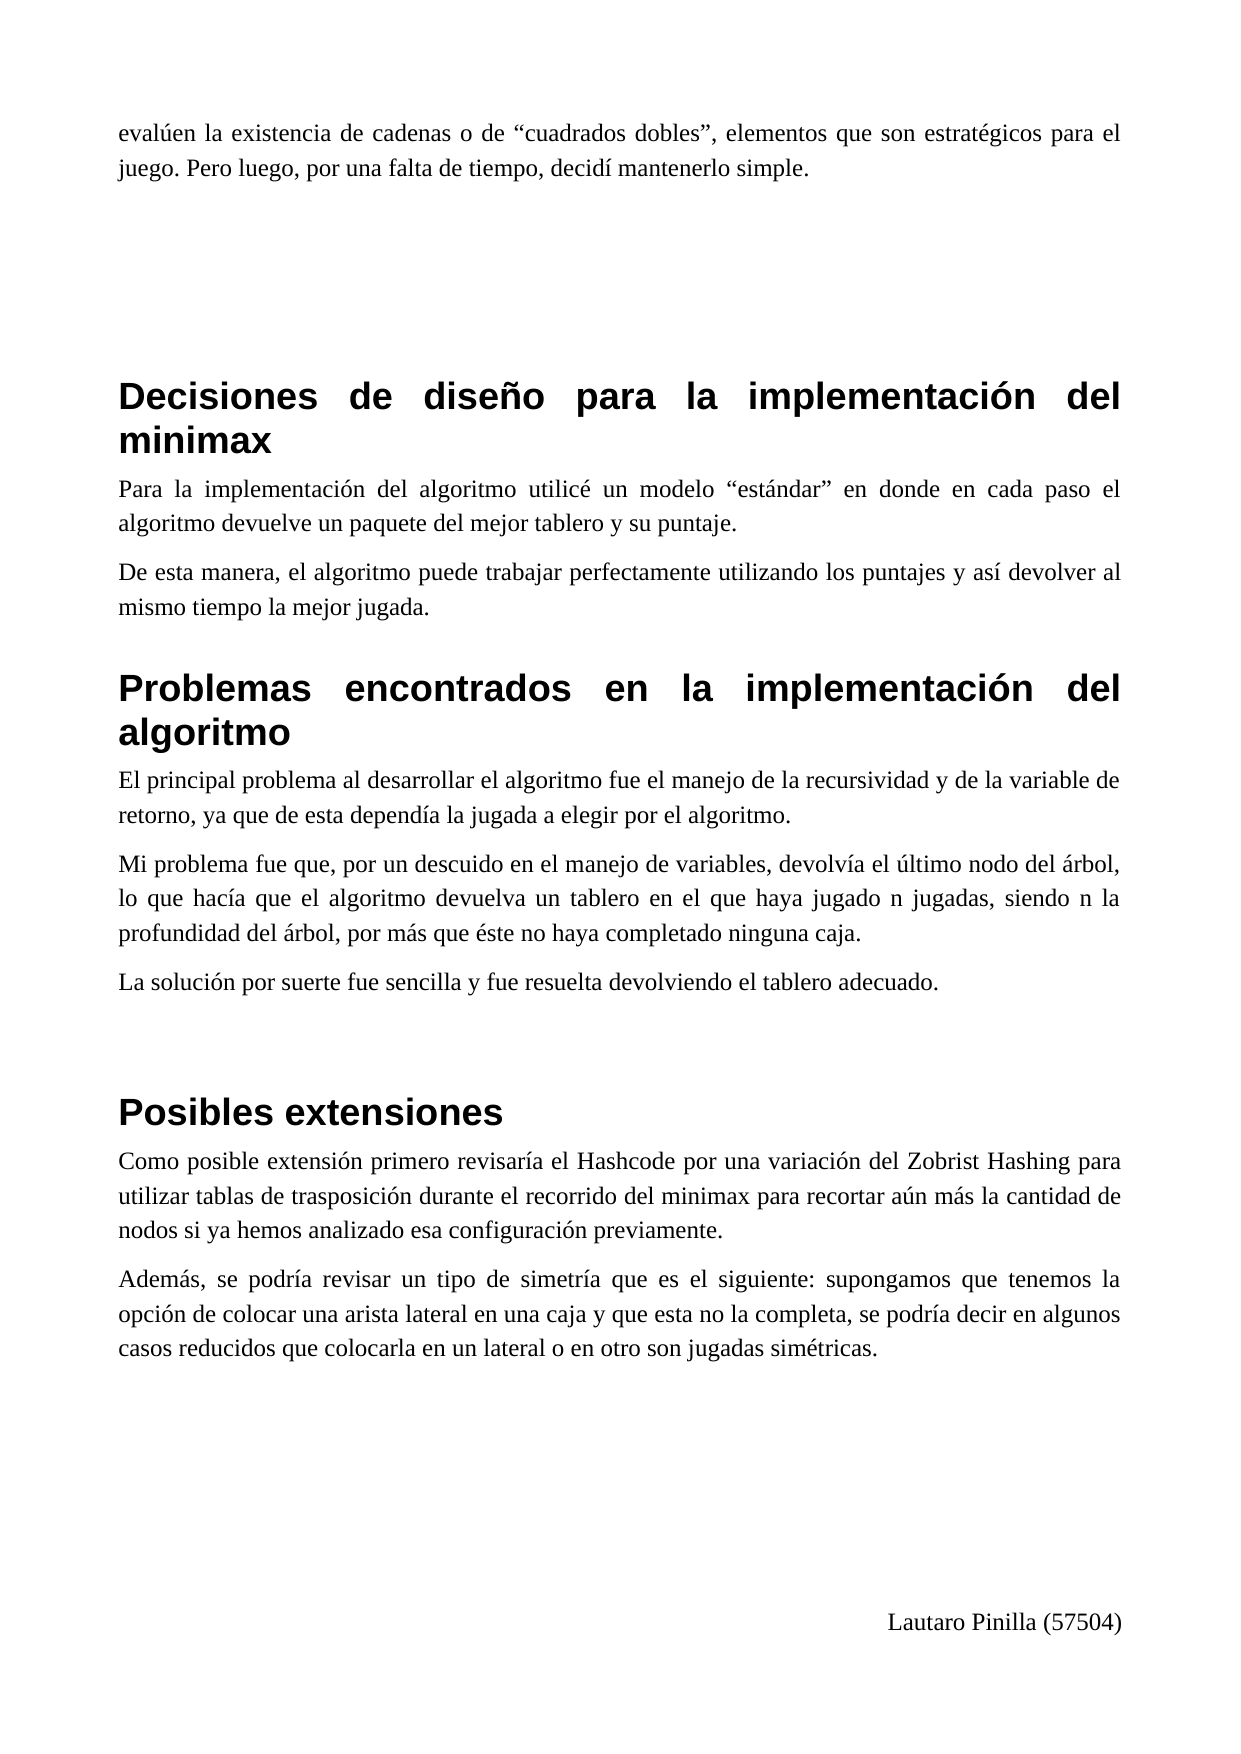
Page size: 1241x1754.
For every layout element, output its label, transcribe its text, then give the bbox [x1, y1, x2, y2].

text La solución por suerte fue sencilla y fue resuelta devolviendo el tablero adecuado. [118, 967, 1122, 996]
subtitle Posibles extensiones [118, 1090, 1122, 1134]
text Mi problema fue que, por un descuido en el manejo de variables, devolvía el último nodo del árbol, lo que hacía que el algoritmo devuelva un tablero en el que haya jugado n jugadas, siendo n la profundidad del árbol, por más que éste no haya completado ninguna caja. [118, 849, 1122, 947]
subtitle Decisiones de diseño para la implementación del minimax [118, 374, 1122, 461]
text Como posible extensión primero revisaría el Hashcode por una variación del Zobrist Hashing para utilizar tablas de trasposición durante el recorrido del minimax para recortar aún más la cantidad de nodos si ya hemos analizado esa configuración previamente. [118, 1146, 1122, 1244]
text El principal problema al desarrollar el algoritmo fue el manejo de la recursividad y de la variable de retorno, ya que de esta dependía la jugada a elegir por el algoritmo. [118, 766, 1122, 829]
text De esta manera, el algoritmo puede trabajar perfectamente utilizando los puntajes y así devolver al mismo tiempo la mejor jugada. [118, 557, 1122, 620]
text Para la implementación del algoritmo utilicé un modelo “estándar” en donde en cada paso el algoritmo devuelve un paquete del mejor tablero y su puntaje. [118, 474, 1122, 537]
text evalúen la existencia de cadenas o de “cuadrados dobles”, elementos que son estratégicos para el juego. Pero luego, por una falta de tiempo, decidí mantenerlo simple. [118, 118, 1122, 181]
subtitle Problemas encontrados en la implementación del algoritmo [118, 666, 1122, 753]
text Además, se podría revisar un tipo de simetría que es el siguiente: supongamos que tenemos la opción de colocar una arista lateral en una caja y que esta no la completa, se podría decir en algunos casos reducidos que colocarla en un lateral o en otro son jugadas simétricas. [118, 1264, 1122, 1362]
